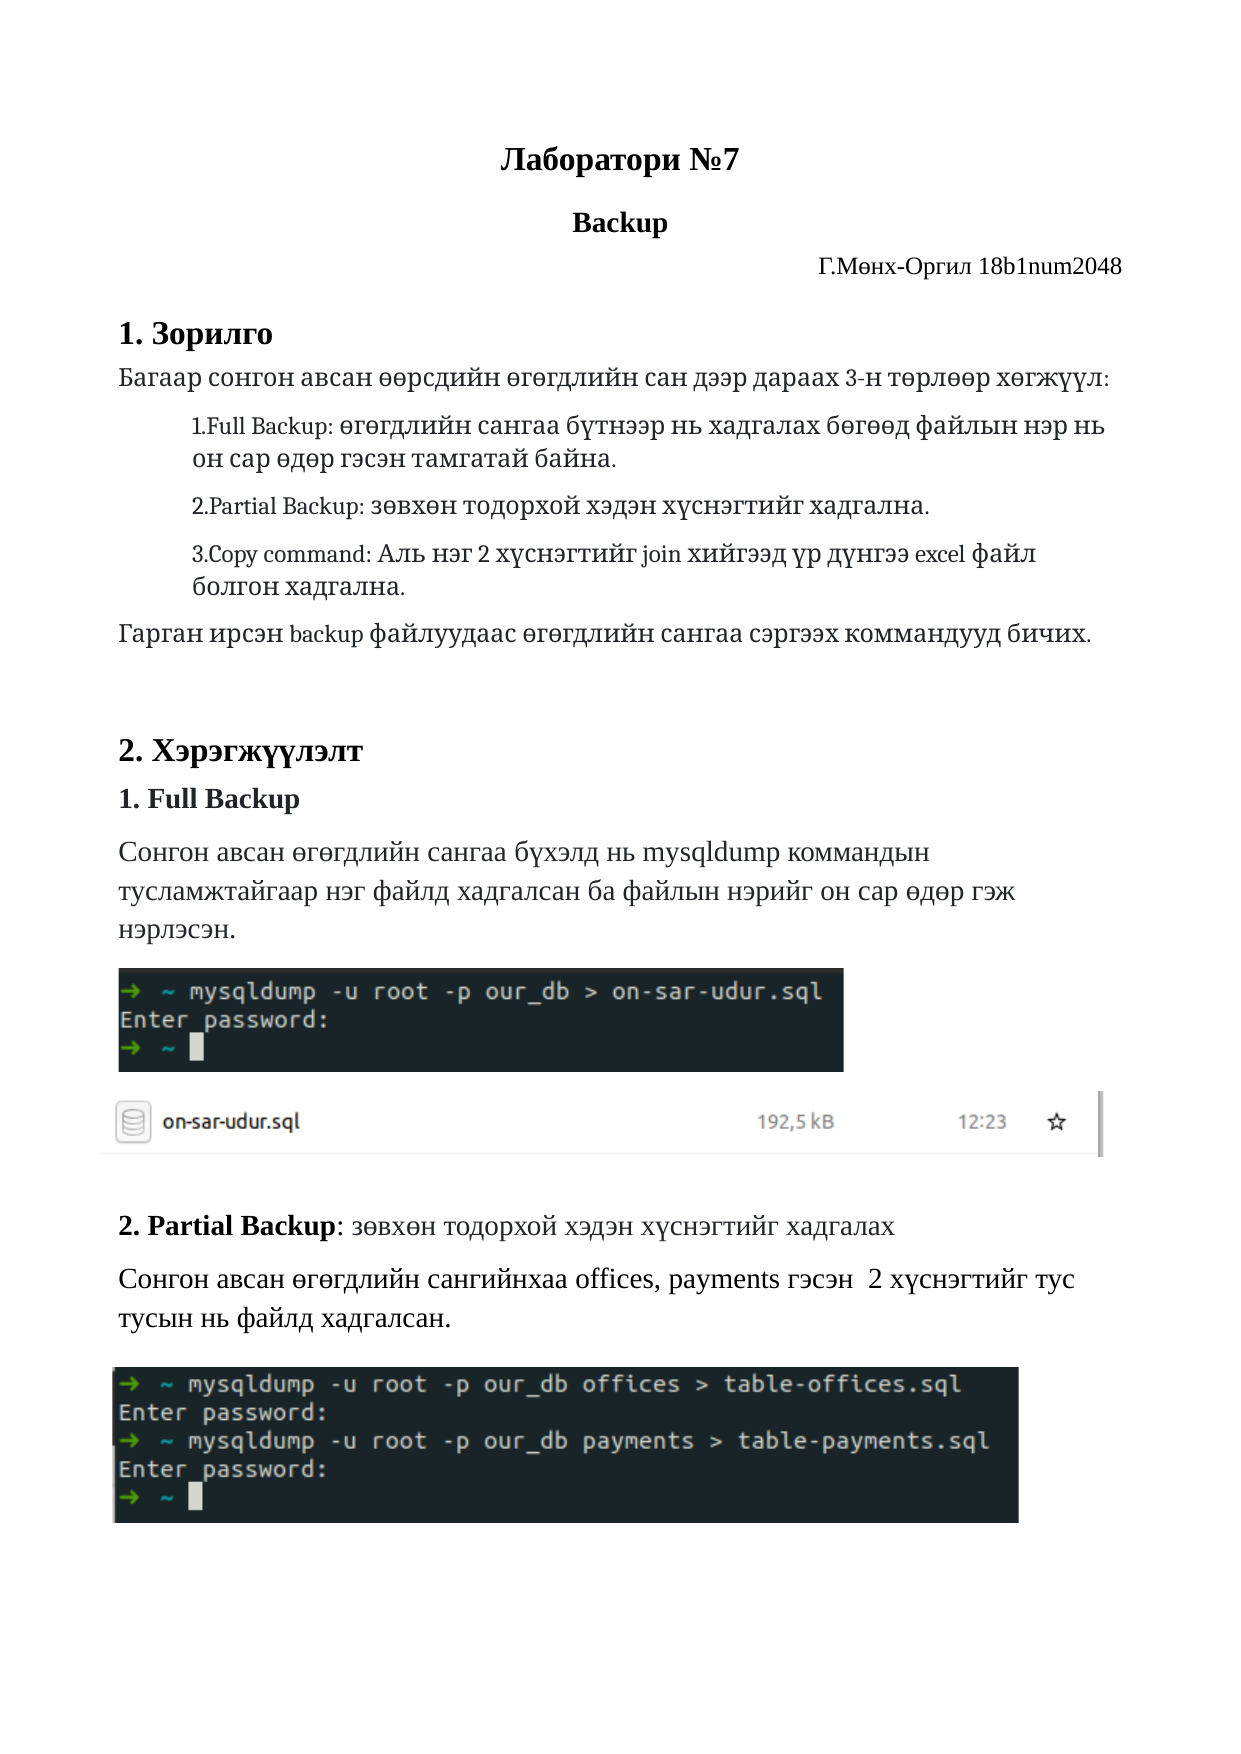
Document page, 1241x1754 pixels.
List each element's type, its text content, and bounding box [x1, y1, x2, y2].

text 1. Full Backup [118, 781, 1122, 814]
picture [118, 968, 844, 1072]
list Copy command: Аль нэг 2 хүснэгтийг join хийгээд үр дүнгээ excel файл болгон хадгална. [118, 540, 1122, 602]
text Сонгон авсан өгөгдлийн сангийнхаа offices, payments гэсэн 2 хүснэгтийг тус тусын нь файлд хадгалсан. [118, 1261, 1122, 1333]
picture [99, 1091, 1104, 1157]
picture [112, 1367, 1019, 1523]
text Сонгон авсан өгөгдлийн сангаа бүхэлд нь mysqldump коммандын тусламжтайгаар нэг файлд хадгалсан ба файлын нэрийг он сар өдөр гэж нэрлэсэн. [118, 834, 1122, 945]
subtitle 1. Зорилго [118, 313, 1122, 351]
text Г.Мөнх-Оргил 18b1num2048 [118, 251, 1122, 280]
subtitle Backup [118, 205, 1122, 238]
subtitle Лаборатори №7 [118, 139, 1122, 178]
text Багаар сонгон авсан өөрсдийн өгөгдлийн сан дээр дараах 3-н төрлөөр хөгжүүл: [118, 364, 1122, 393]
subtitle 2. Хэрэгжүүлэлт [118, 730, 1122, 768]
text Гарган ирсэн backup файлуудаас өгөгдлийн сангаа сэргээх коммандууд бичих. [118, 620, 1122, 649]
list Partial Backup: зөвхөн тодорхой хэдэн хүснэгтийг хадгална. [118, 492, 1122, 521]
list Full Backup: өгөгдлийн сангаа бүтнээр нь хадгалах бөгөөд файлын нэр нь он сар өдөр гэсэн тамгатай байна. [118, 412, 1122, 473]
text 2. Partial Backup: зөвхөн тодорхой хэдэн хүснэгтийг хадгалах [118, 1208, 1122, 1242]
